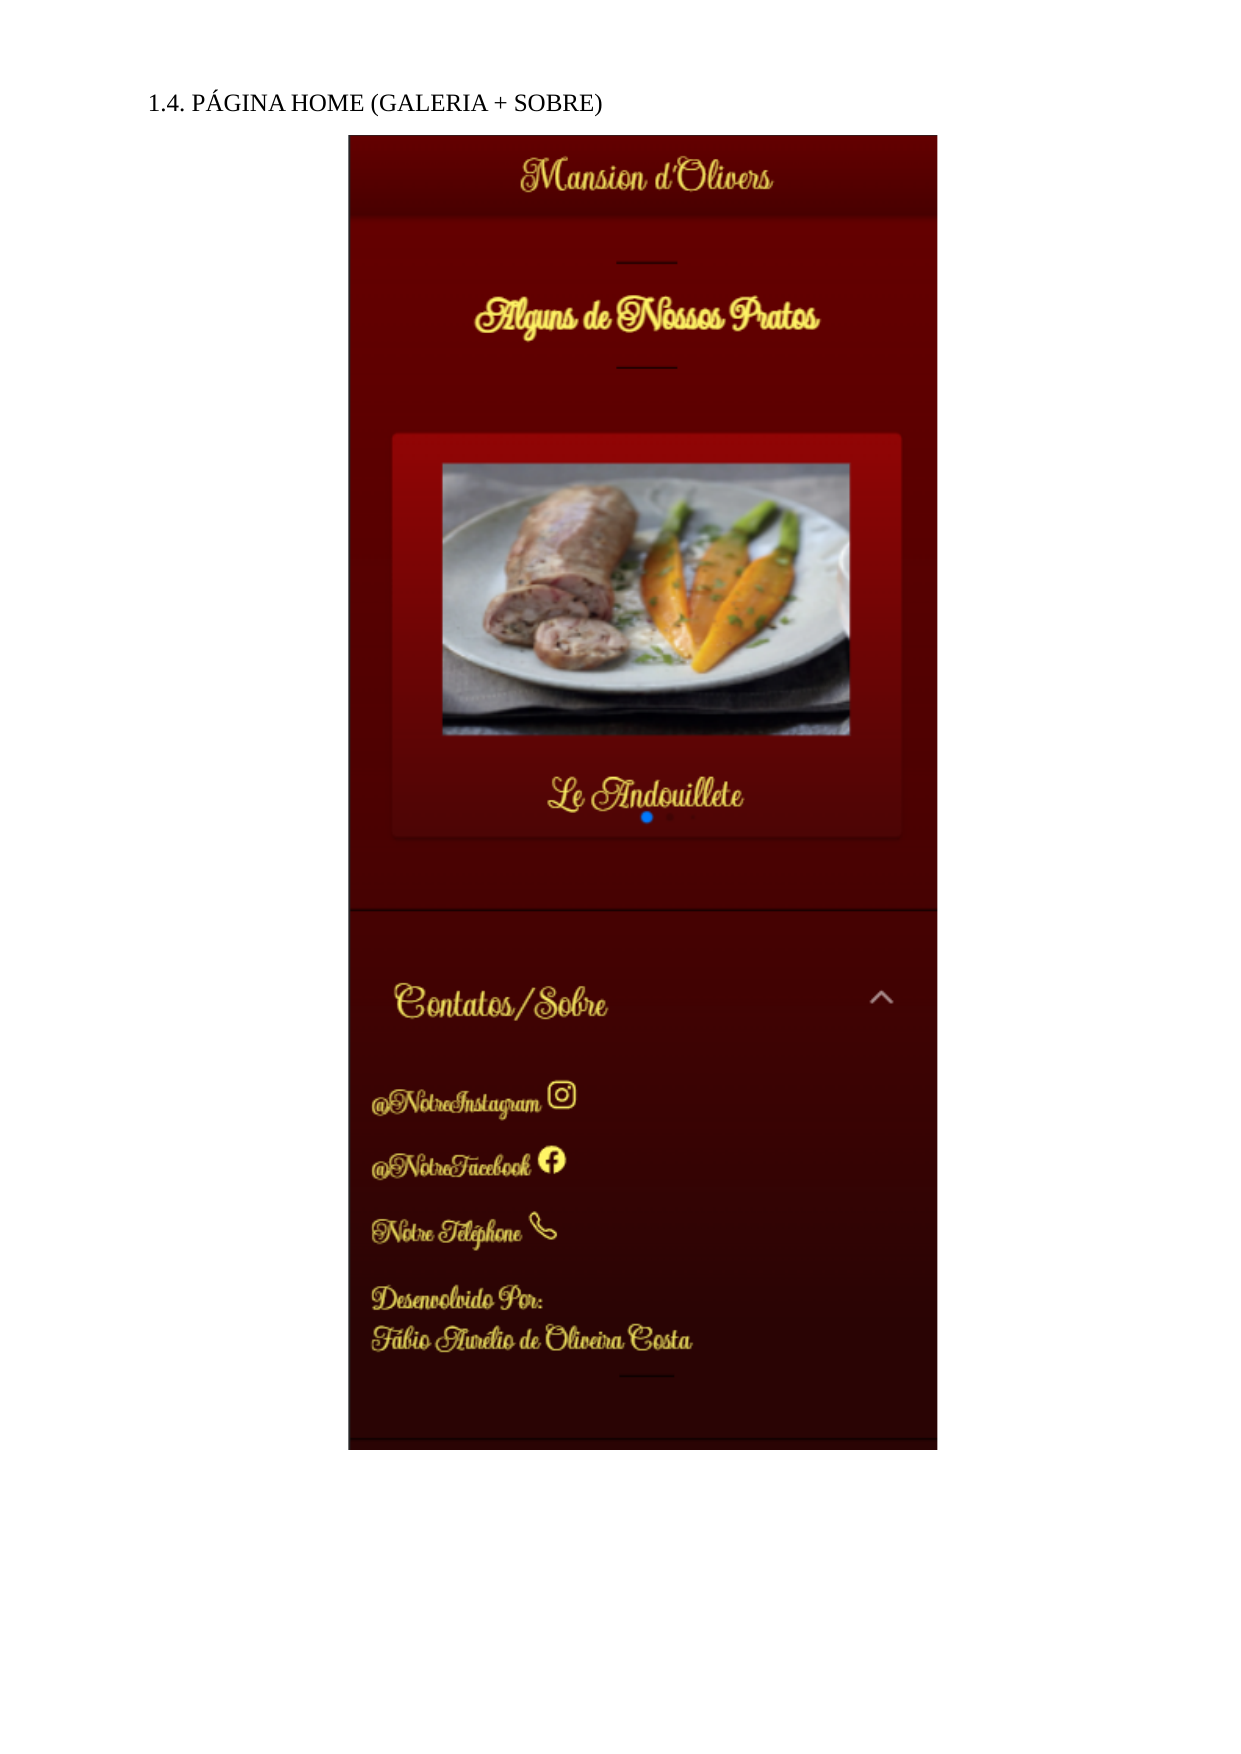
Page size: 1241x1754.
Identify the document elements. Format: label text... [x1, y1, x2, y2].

picture [348, 135, 938, 1450]
subtitle 1.4. PÁGINA HOME (GALERIA + SOBRE) [148, 88, 1169, 117]
